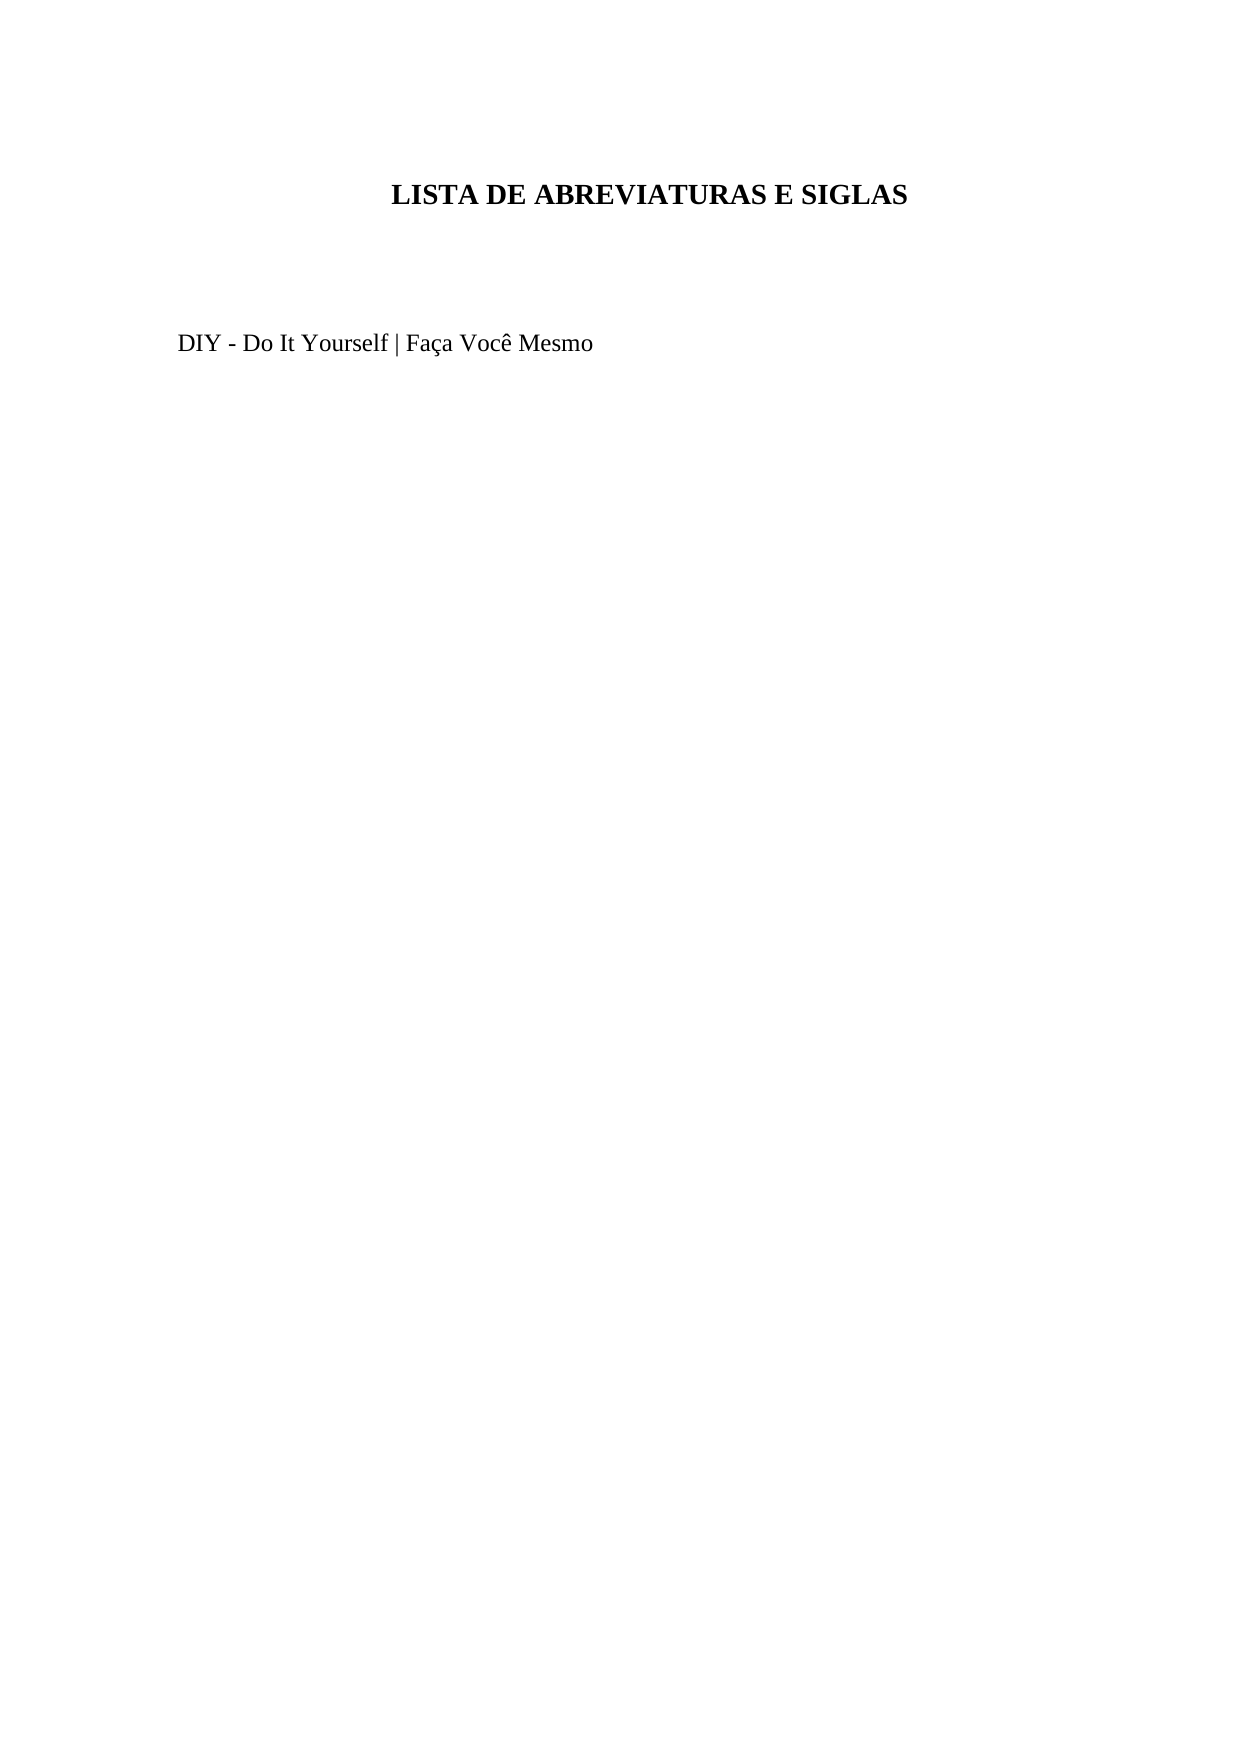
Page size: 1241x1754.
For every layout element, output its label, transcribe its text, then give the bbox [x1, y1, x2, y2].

text LISTA DE ABREVIATURAS E SIGLAS [177, 177, 1122, 211]
text DIY - Do It Yourself | Faça Você Mesmo [177, 328, 1122, 357]
